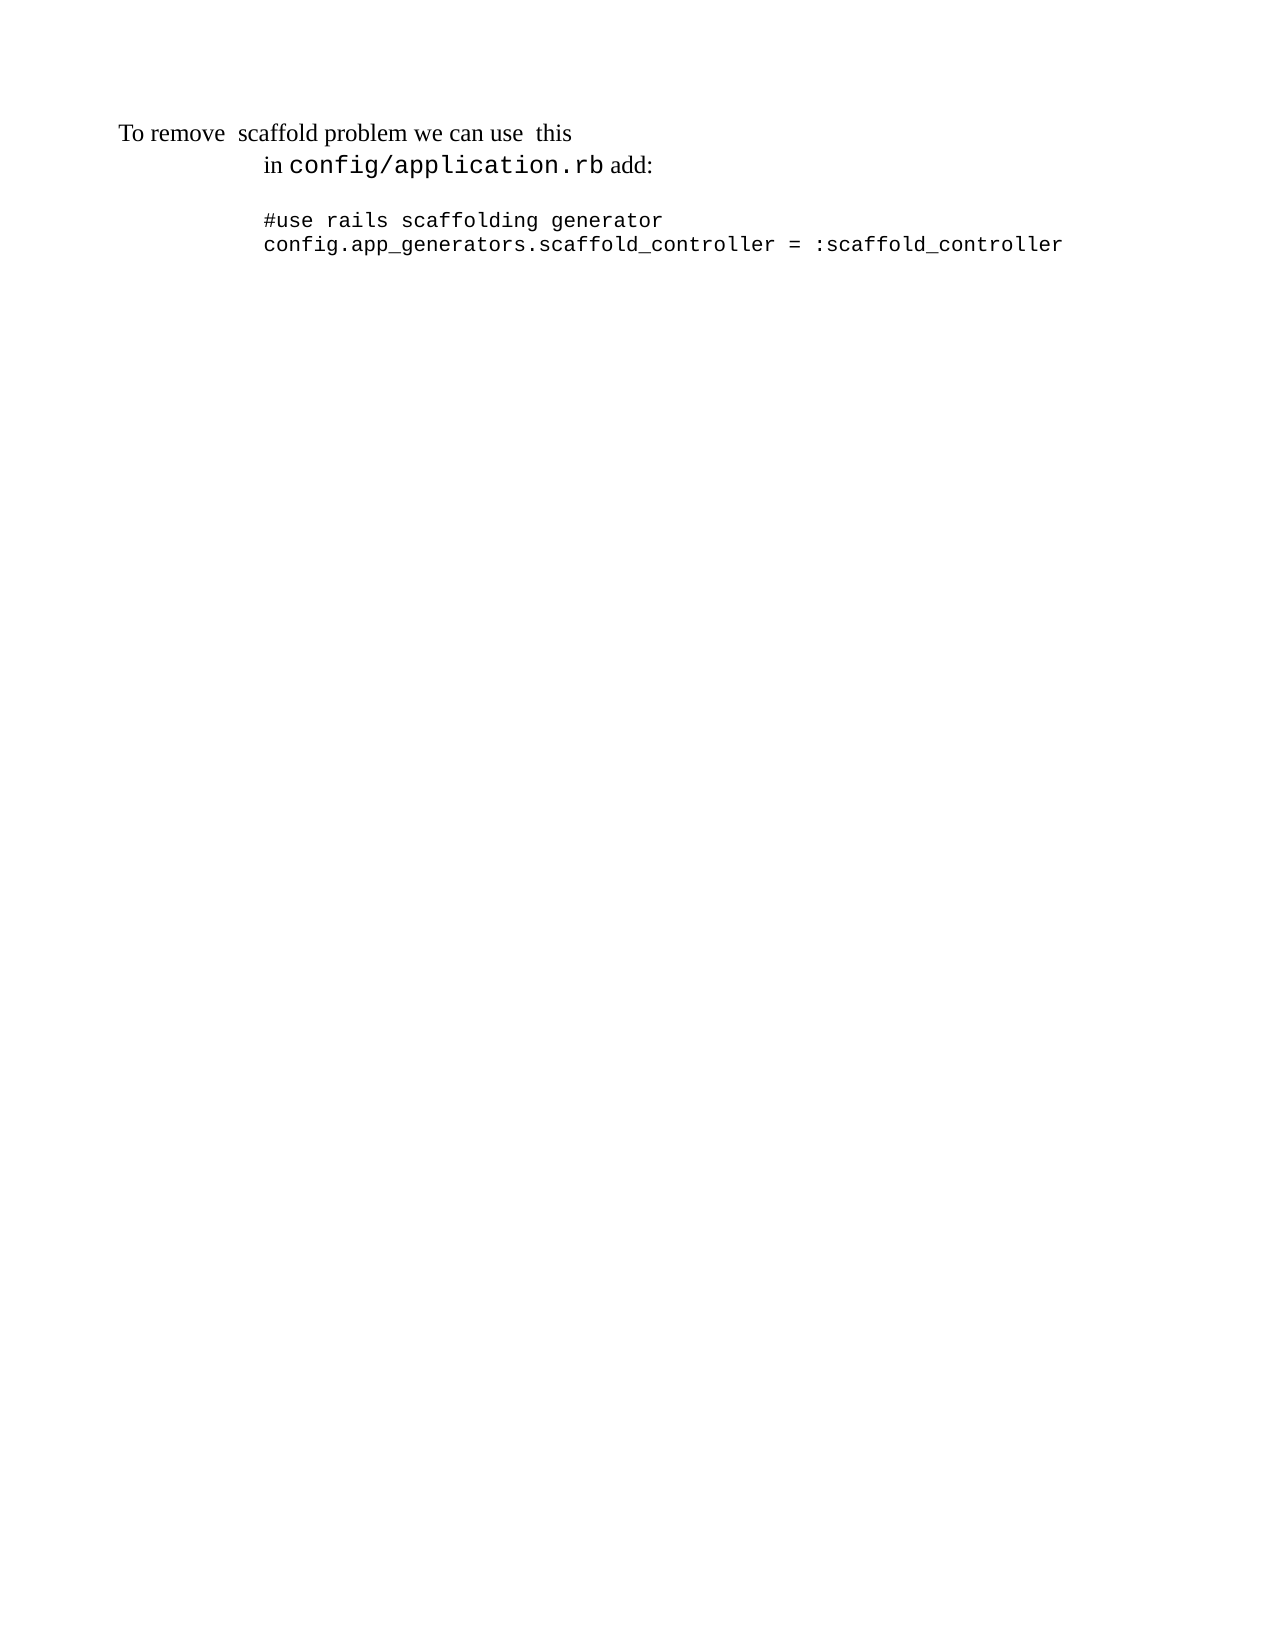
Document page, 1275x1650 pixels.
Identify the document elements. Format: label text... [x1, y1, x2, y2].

table_header [118, 147, 260, 290]
text To remove scaffold problem we can use this [118, 118, 1157, 147]
table_header in config/application.rb add: #use rails scaffolding generator config.app_generators.scaffold_controller = :scaffold_controller [260, 147, 1076, 290]
